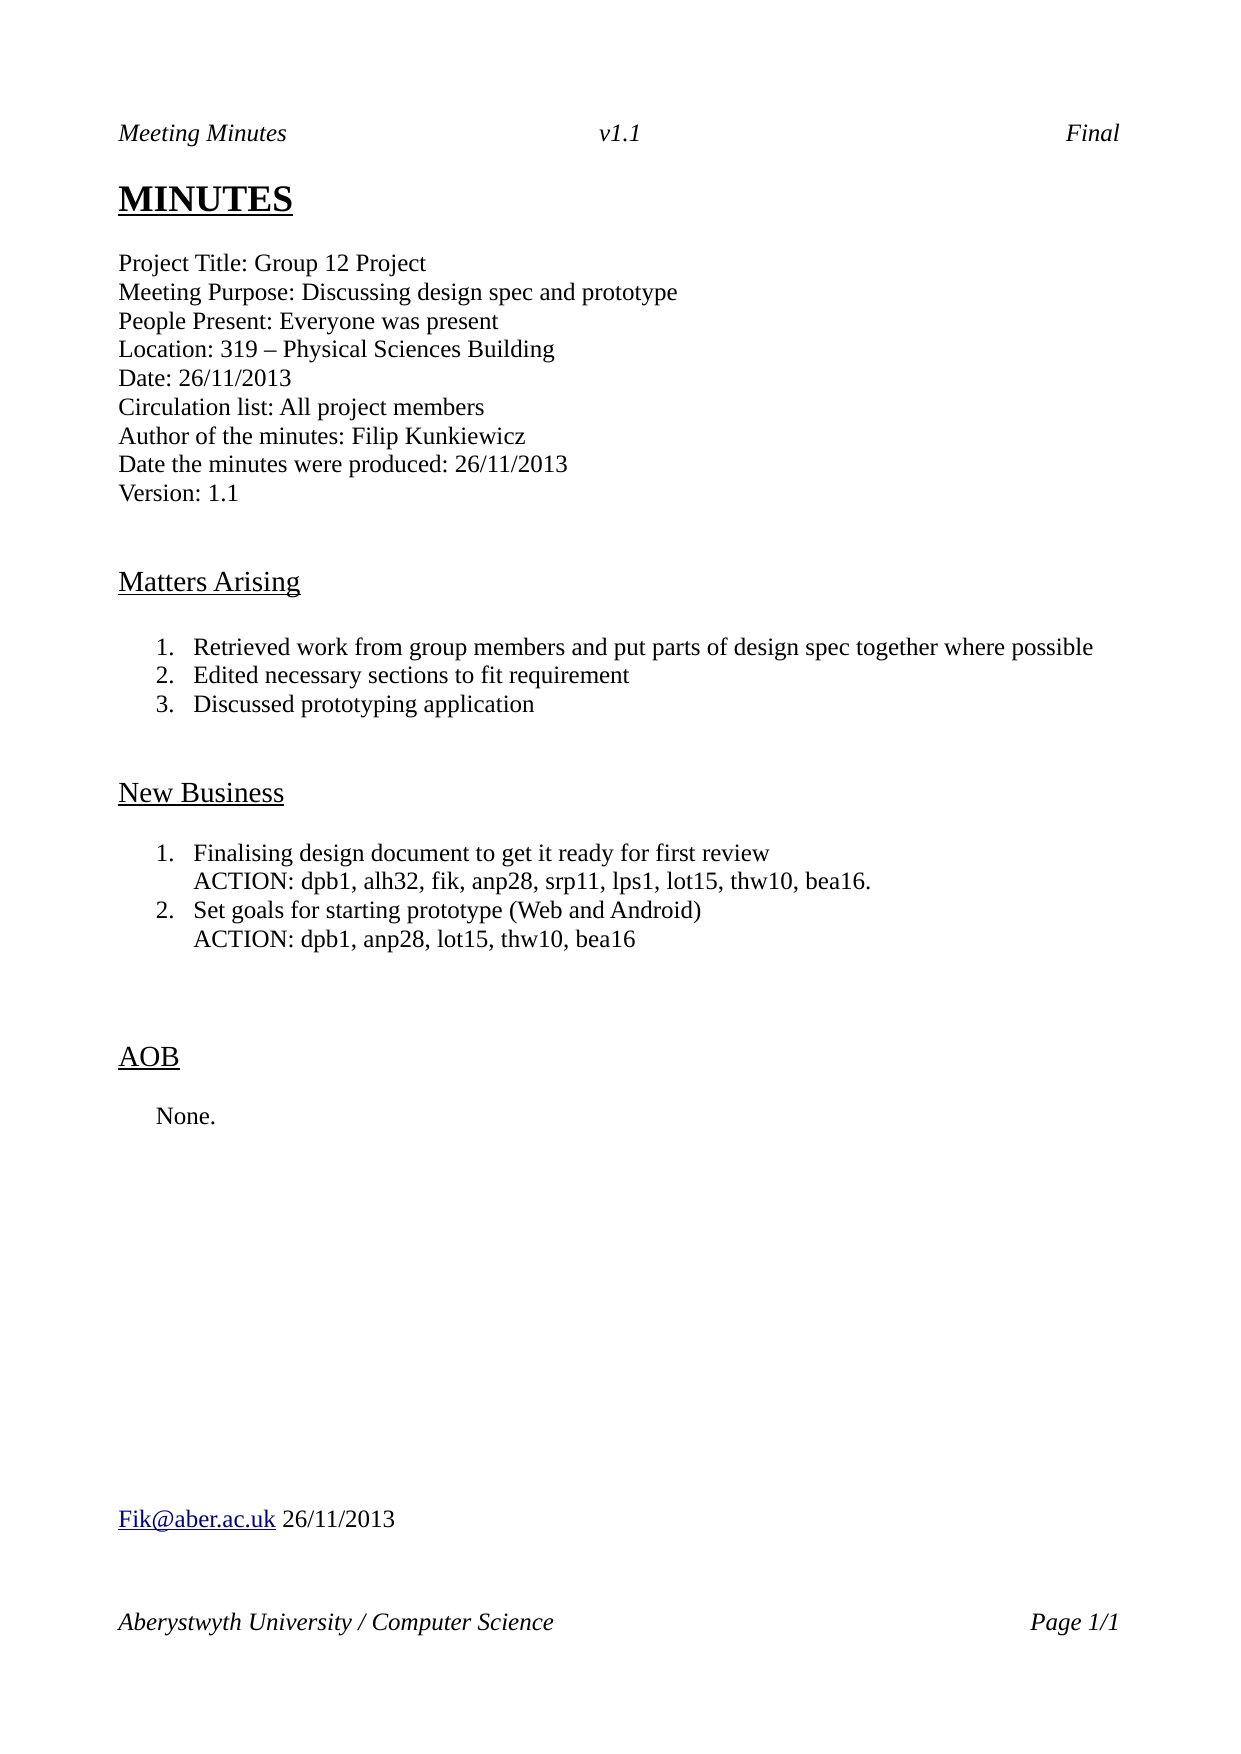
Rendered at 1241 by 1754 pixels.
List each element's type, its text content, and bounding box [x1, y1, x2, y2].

list ACTION: dpb1, anp28, lot15, thw10, bea16 [156, 924, 1122, 953]
text People Present: Everyone was present [118, 306, 1122, 334]
text MINUTES [118, 176, 1122, 219]
text Date the minutes were produced: 26/11/2013 [118, 449, 1122, 478]
text Matters Arising [118, 564, 1122, 598]
list ACTION: dpb1, alh32, fik, anp28, srp11, lps1, lot15, thw10, bea16. [156, 866, 1122, 895]
text Project Title: Group 12 Project [118, 248, 1122, 277]
list Discussed prototyping application [156, 689, 1122, 718]
text Author of the minutes: Filip Kunkiewicz [118, 421, 1122, 449]
text Fik@aber.ac.uk 26/11/2013 [118, 1504, 1122, 1532]
text Meeting Purpose: Discussing design spec and prototype [118, 277, 1122, 306]
list Finalising design document to get it ready for first review [156, 838, 1122, 866]
text Version: 1.1 [118, 478, 1122, 507]
text Circulation list: All project members [118, 392, 1122, 421]
list Retrieved work from group members and put parts of design spec together where possible [156, 632, 1122, 660]
list Edited necessary sections to fit requirement [156, 660, 1122, 689]
text None. [118, 1101, 1122, 1130]
text New Business [118, 775, 1122, 809]
list Set goals for starting prototype (Web and Android) [156, 895, 1122, 924]
text Date: 26/11/2013 [118, 363, 1122, 392]
text AOB [118, 1039, 1122, 1072]
text Location: 319 – Physical Sciences Building [118, 334, 1122, 363]
